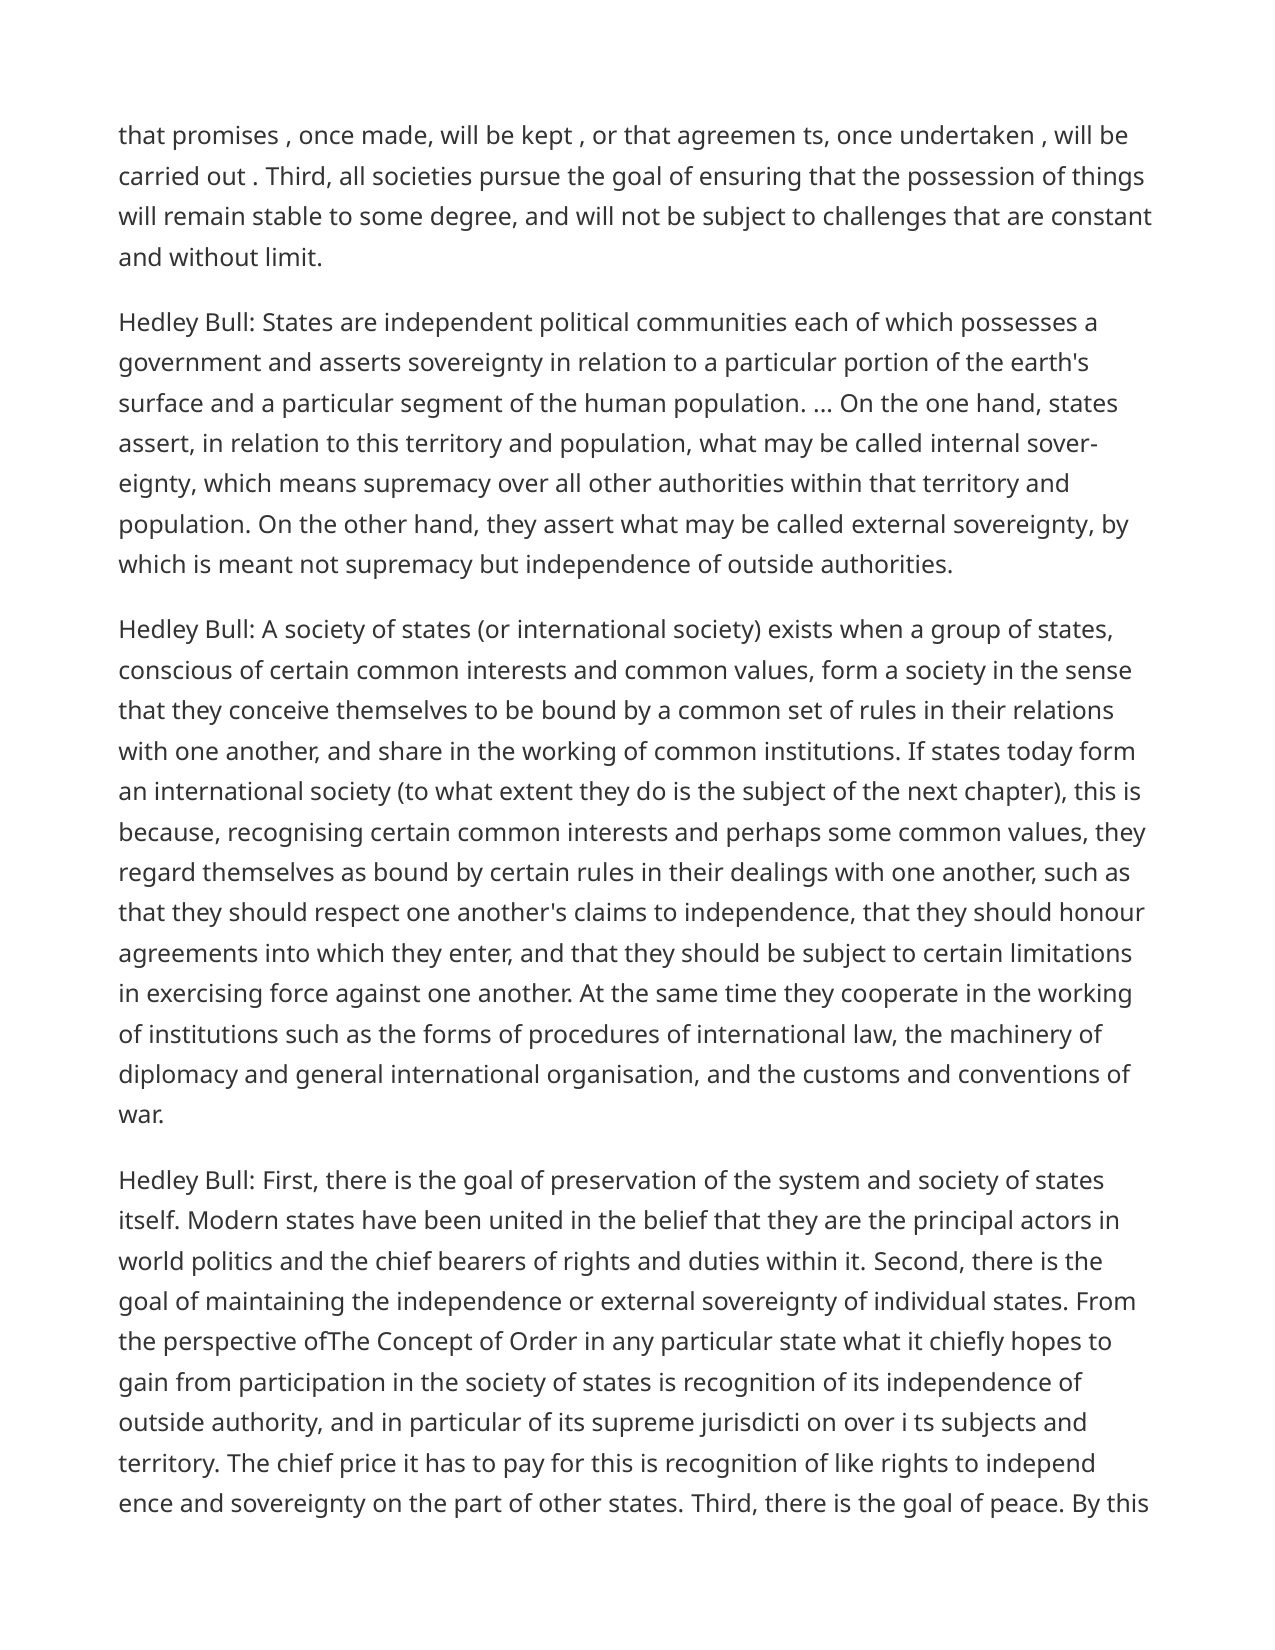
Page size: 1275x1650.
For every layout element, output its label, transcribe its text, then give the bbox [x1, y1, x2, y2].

text that promises , once made, will be kept , or that agreemen ts, once undertaken , will be carried out . Third, all societies pursue the goal of ensuring that the possession of things will remain stable to some degree, and will not be subject to challenges that are constant and without limit. [118, 118, 1157, 273]
text Hedley Bull: A society of states (or international society) exists when a group of states, conscious of certain common interests and common values, form a society in the sense that they conceive themselves to be bound by a common set of rules in their relations with one another, and share in the working of common institutions. If states today form an international society (to what extent they do is the subject of the next chapter), this is because, recognising certain common interests and perhaps some common values, they regard themselves as bound by certain rules in their dealings with one another, such as that they should respect one another's claims to independence, that they should honour agreements into which they enter, and that they should be subject to certain limitations in exercising force against one another. At the same time they co­operate in the working of institutions such as the forms of procedures of international law, the machinery of diplomacy and general international organisation, and the customs and conven­tions of war. [118, 612, 1157, 1131]
text Hedley Bull: First, there is the goal of preservation of the system and society of states itself. Modern states have been united in the belief that they are the principal actors in world politics and the chief bearers of rights and duties within it. Second, there is the goal of maintaining the independence or external sovereignty of individual states. From the perspective ofThe Concept of Order in any particular state what it chiefly hopes to gain from participation in the society of states is recognition of its independence of outside authority, and in particular of its supreme jurisdicti on over i ts subjects and territory. The chief price it has to pay for this is recognition of like rights to independ ence and sovereignty on the part of other states. Third, there is the goal of peace. By this [118, 1162, 1157, 1519]
text Hedley Bull: States are independent political communities each of which possesses a government and asserts sovereignty in relation to a particular portion of the earth's surface and a particular segment of the human population. ... On the one hand, states assert, in relation to this territory and population, what may be called internal sover­eignty, which means supremacy over all other authorities within that territory and population. On the other hand, they assert what may be called external sovereignty, by which is meant not supremacy but independence of outside authorities. [118, 304, 1157, 581]
